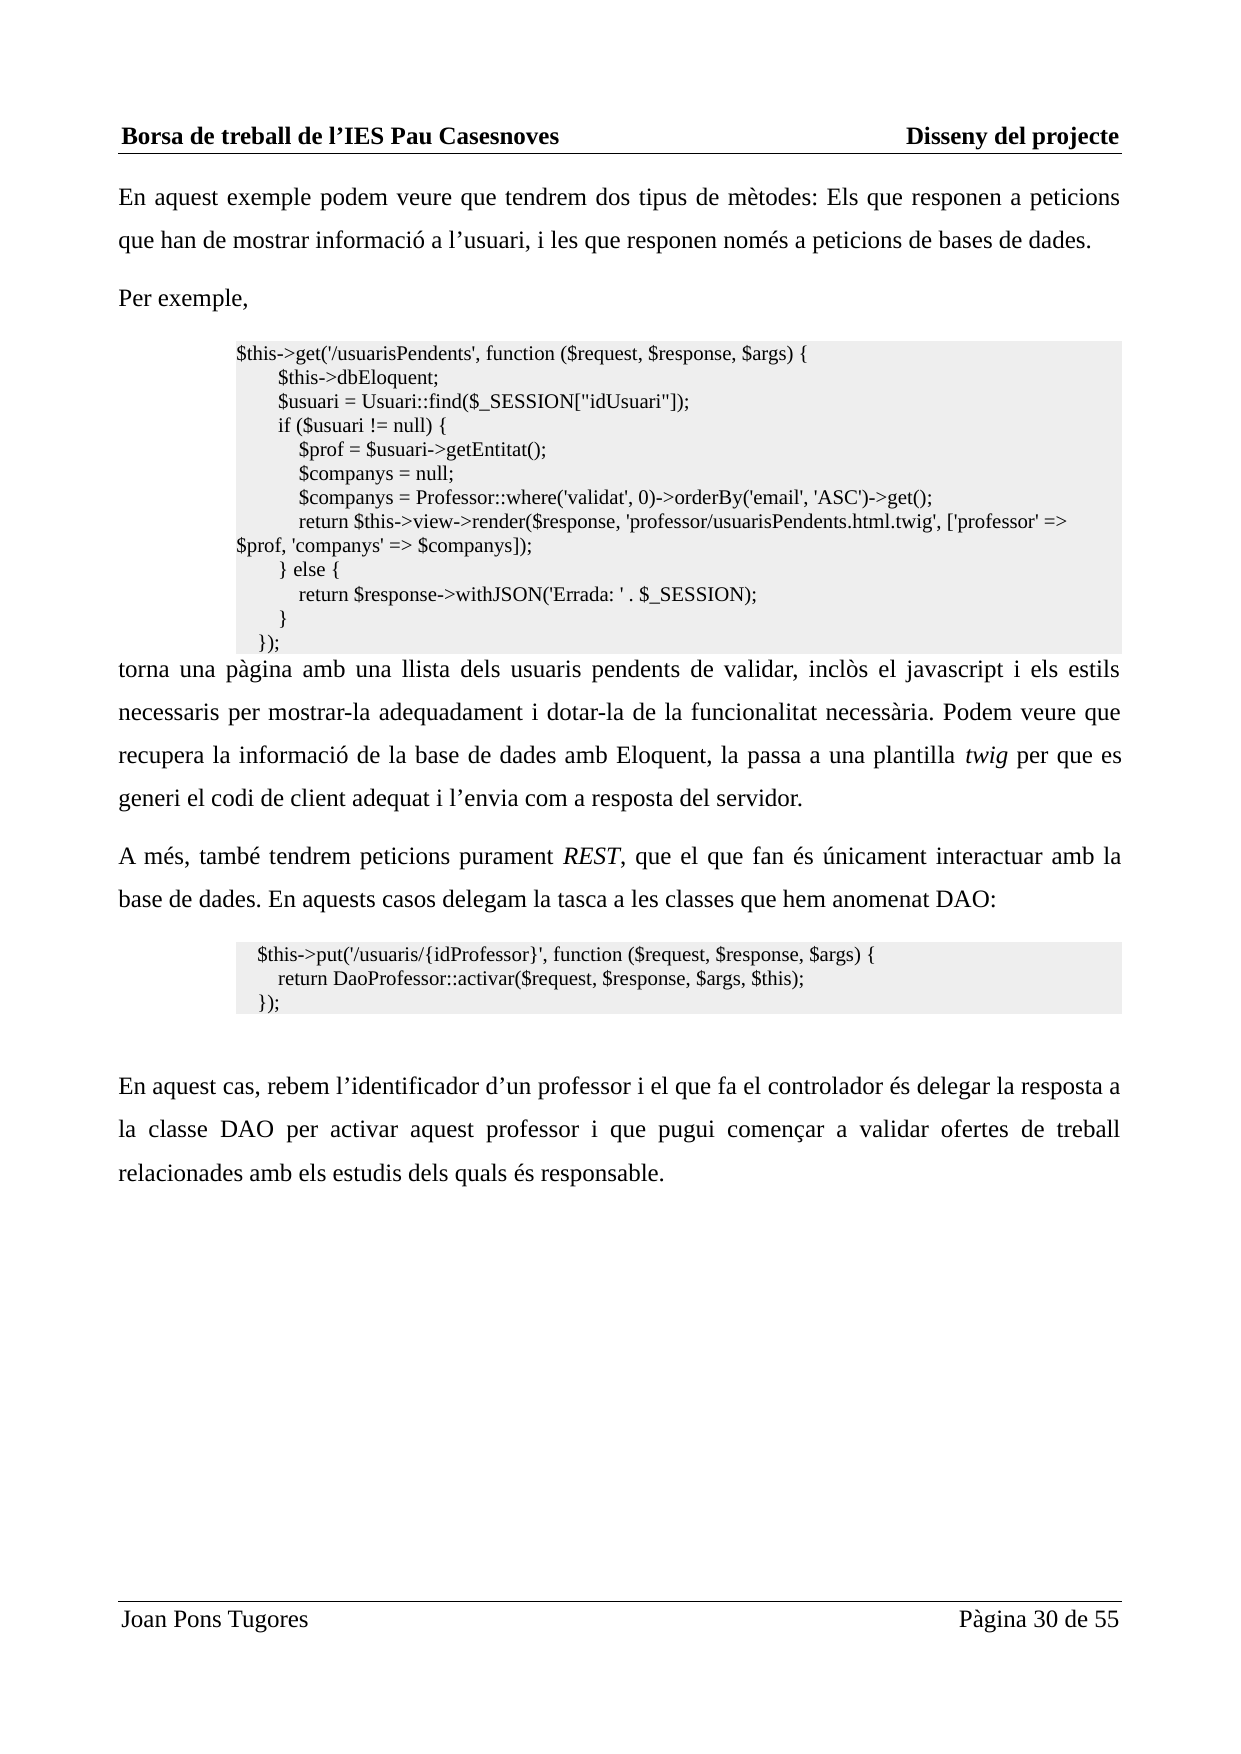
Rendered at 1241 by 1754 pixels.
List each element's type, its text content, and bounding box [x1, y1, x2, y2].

text En aquest exemple podem veure que tendrem dos tipus de mètodes: Els que responen a peticions que han de mostrar informació a l’usuari, i les que responen només a peticions de bases de dades. [118, 182, 1122, 254]
text $this->dbEloquent; [236, 365, 1122, 389]
text $companys = null; [236, 461, 1122, 485]
text }); [236, 629, 1122, 654]
text $this->get('/usuarisPendents', function ($request, $response, $args) { [236, 341, 1122, 365]
text $this->put('/usuaris/{idProfessor}', function ($request, $response, $args) { [236, 942, 1122, 966]
text } [236, 606, 1122, 629]
text Per exemple, [118, 283, 1122, 312]
text }); [236, 990, 1122, 1014]
text A més, també tendrem peticions purament REST, que el que fan és únicament interactuar amb la base de dades. En aquests casos delegam la tasca a les classes que hem anomenat DAO: [118, 841, 1122, 913]
text torna una pàgina amb una llista dels usuaris pendents de validar, inclòs el javascript i els estils necessaris per mostrar-la adequadament i dotar-la de la funcionalitat necessària. Podem veure que recupera la informació de la base de dades amb Eloquent, la passa a una plantilla twig per que es generi el codi de client adequat i l’envia com a resposta del servidor. [118, 654, 1122, 812]
text En aquest cas, rebem l’identificador d’un professor i el que fa el controlador és delegar la resposta a la classe DAO per activar aquest professor i que pugui començar a validar ofertes de treball relacionades amb els estudis dels quals és responsable. [118, 1071, 1122, 1186]
text return $response->withJSON('Errada: ' . $_SESSION); [236, 581, 1122, 606]
text return $this->view->render($response, 'professor/usuarisPendents.html.twig', ['professor' => $prof, 'companys' => $companys]); [236, 509, 1122, 557]
text $companys = Professor::where('validat', 0)->orderBy('email', 'ASC')->get(); [236, 485, 1122, 509]
text } else { [236, 557, 1122, 581]
text $usuari = Usuari::find($_SESSION["idUsuari"]); [236, 389, 1122, 413]
text if ($usuari != null) { [236, 413, 1122, 437]
text return DaoProfessor::activar($request, $response, $args, $this); [236, 966, 1122, 990]
text $prof = $usuari->getEntitat(); [236, 437, 1122, 461]
